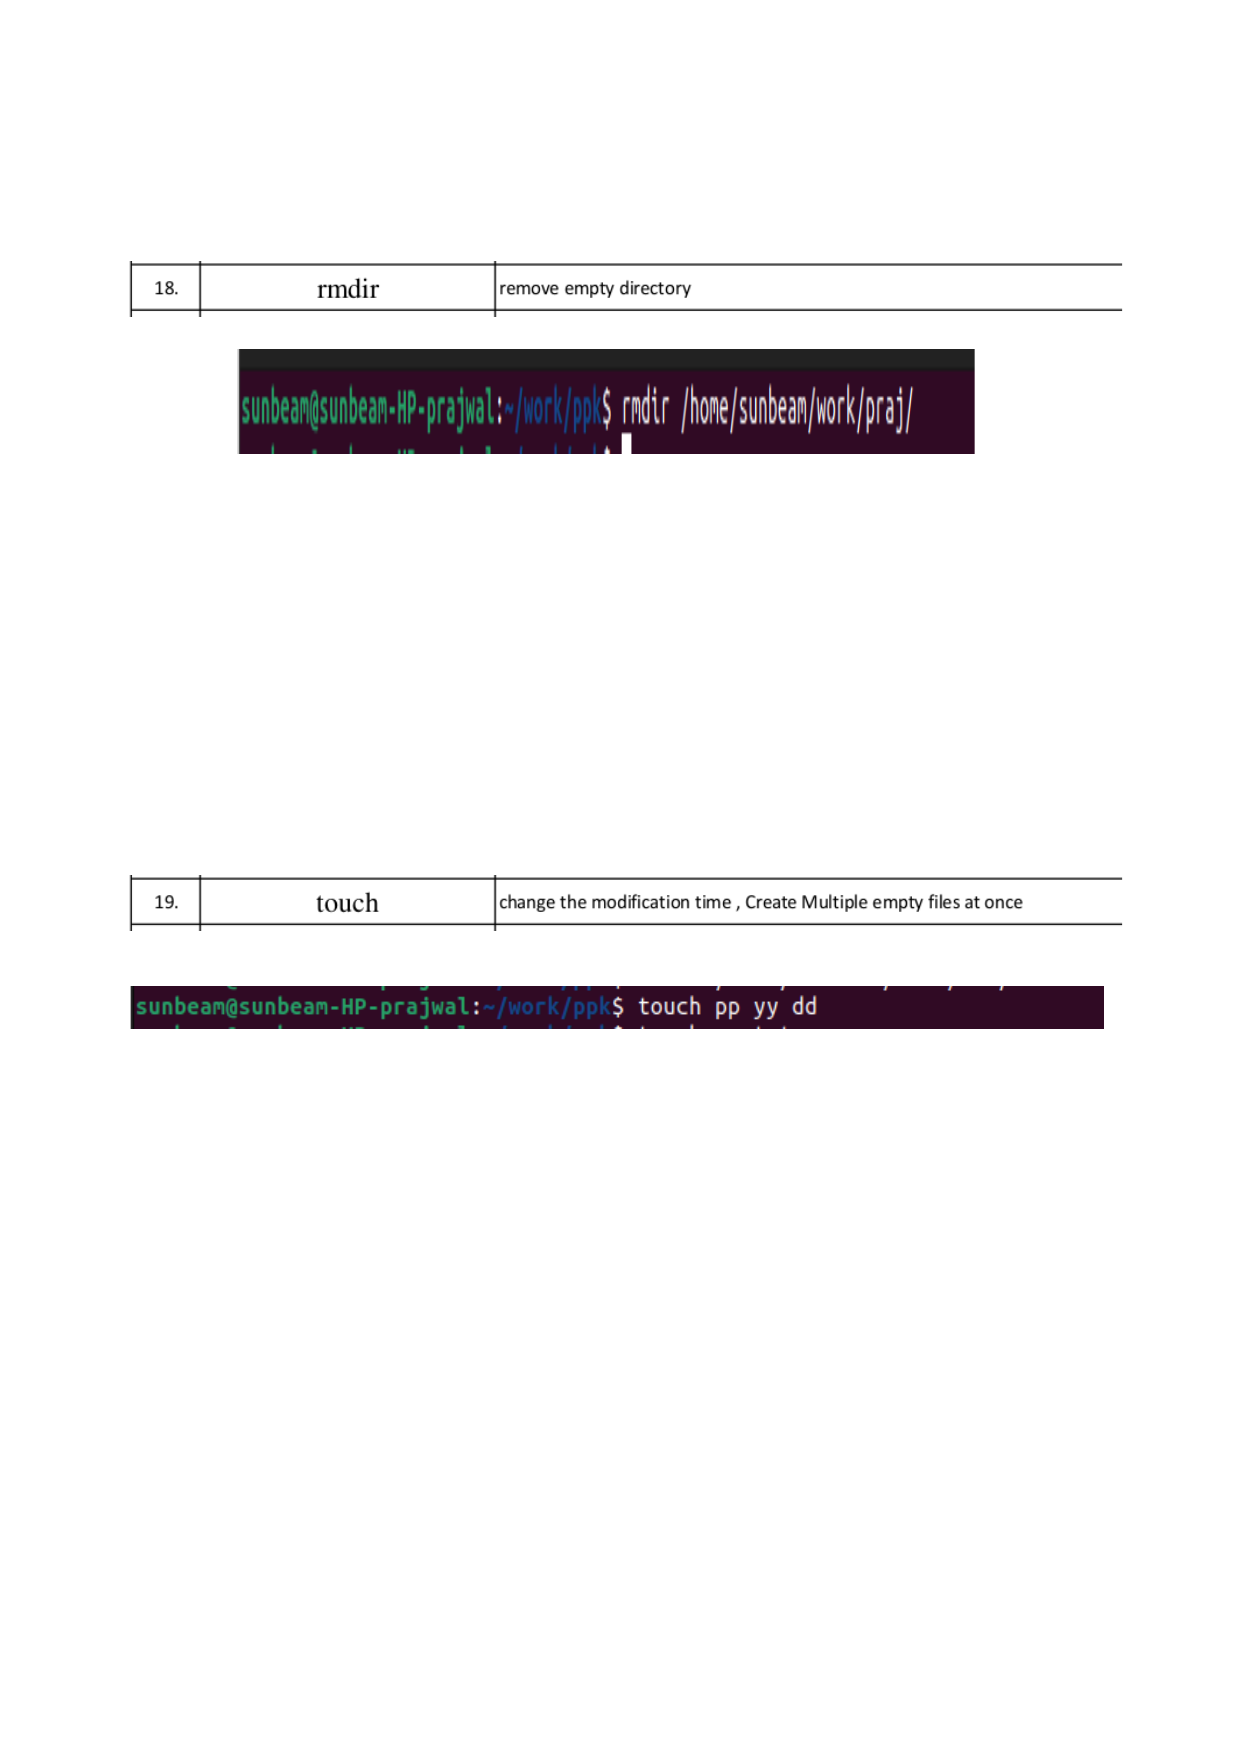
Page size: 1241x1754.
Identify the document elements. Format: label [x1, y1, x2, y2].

picture [118, 261, 1123, 317]
picture [237, 349, 975, 454]
picture [130, 986, 1104, 1029]
picture [118, 875, 1123, 931]
